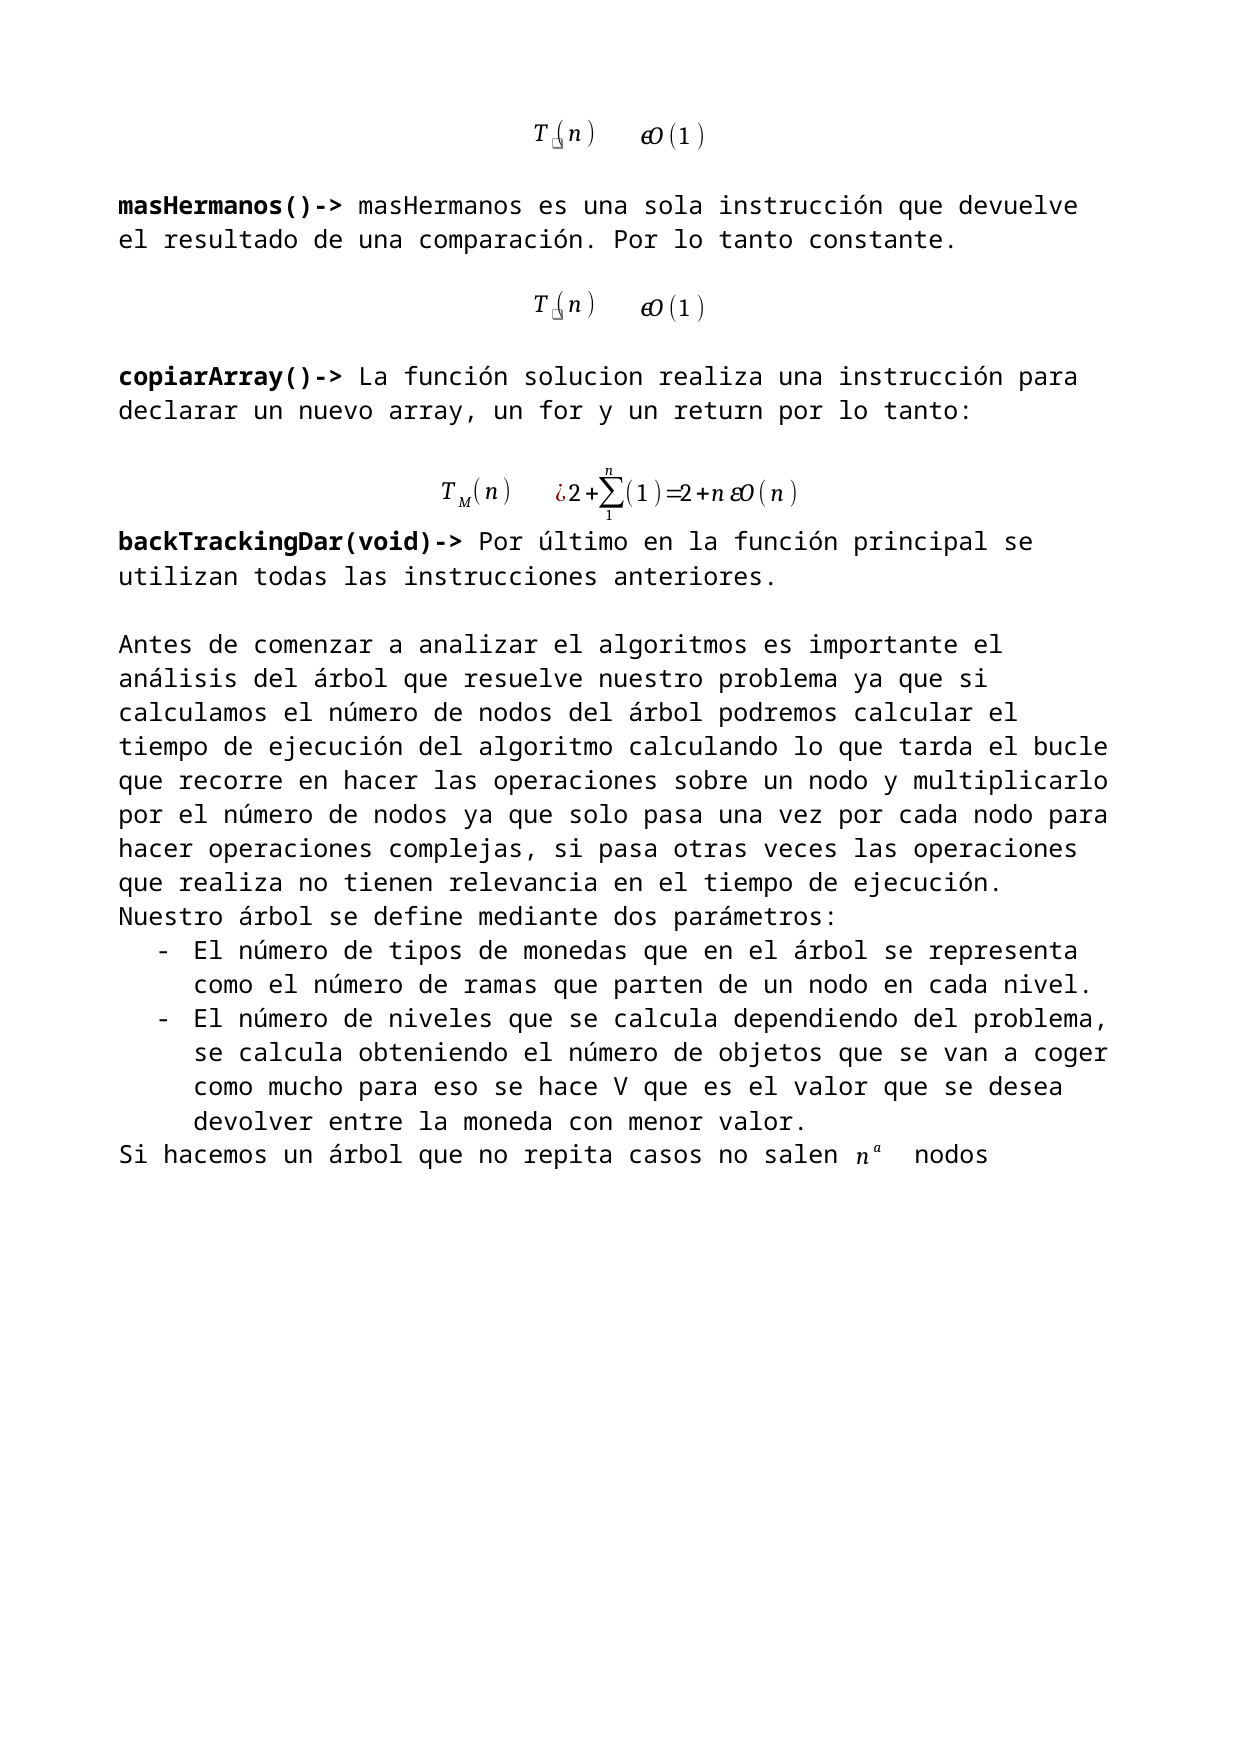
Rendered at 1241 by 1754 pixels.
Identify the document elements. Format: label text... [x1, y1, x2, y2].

text copiarArray()-> La función solucion realiza una instrucción para declarar un nuevo array, un for y un return por lo tanto: [118, 359, 1122, 427]
list El número de niveles que se calcula dependiendo del problema, se calcula obteniendo el número de objetos que se van a coger como mucho para eso se hace V que es el valor que se desea devolver entre la moneda con menor valor. [156, 1001, 1122, 1137]
text Nuestro árbol se define mediante dos parámetros: [118, 899, 1122, 933]
text Antes de comenzar a analizar el algoritmos es importante el análisis del árbol que resuelve nuestro problema ya que si calculamos el número de nodos del árbol podremos calcular el tiempo de ejecución del algoritmo calculando lo que tarda el bucle que recorre en hacer las operaciones sobre un nodo y multiplicarlo por el número de nodos ya que solo pasa una vez por cada nodo para hacer operaciones complejas, si pasa otras veces las operaciones que realiza no tienen relevancia en el tiempo de ejecución. [118, 626, 1122, 899]
text masHermanos()-> masHermanos es una sola instrucción que devuelve el resultado de una comparación. Por lo tanto constante. [118, 187, 1122, 256]
text Si hacemos un árbol que no repita casos no salen nodos [118, 1137, 1122, 1171]
list El número de tipos de monedas que en el árbol se representa como el número de ramas que parten de un nodo en cada nivel. [156, 933, 1122, 1001]
text backTrackingDar(void)-> Por último en la función principal se utilizan todas las instrucciones anteriores. [118, 524, 1122, 592]
